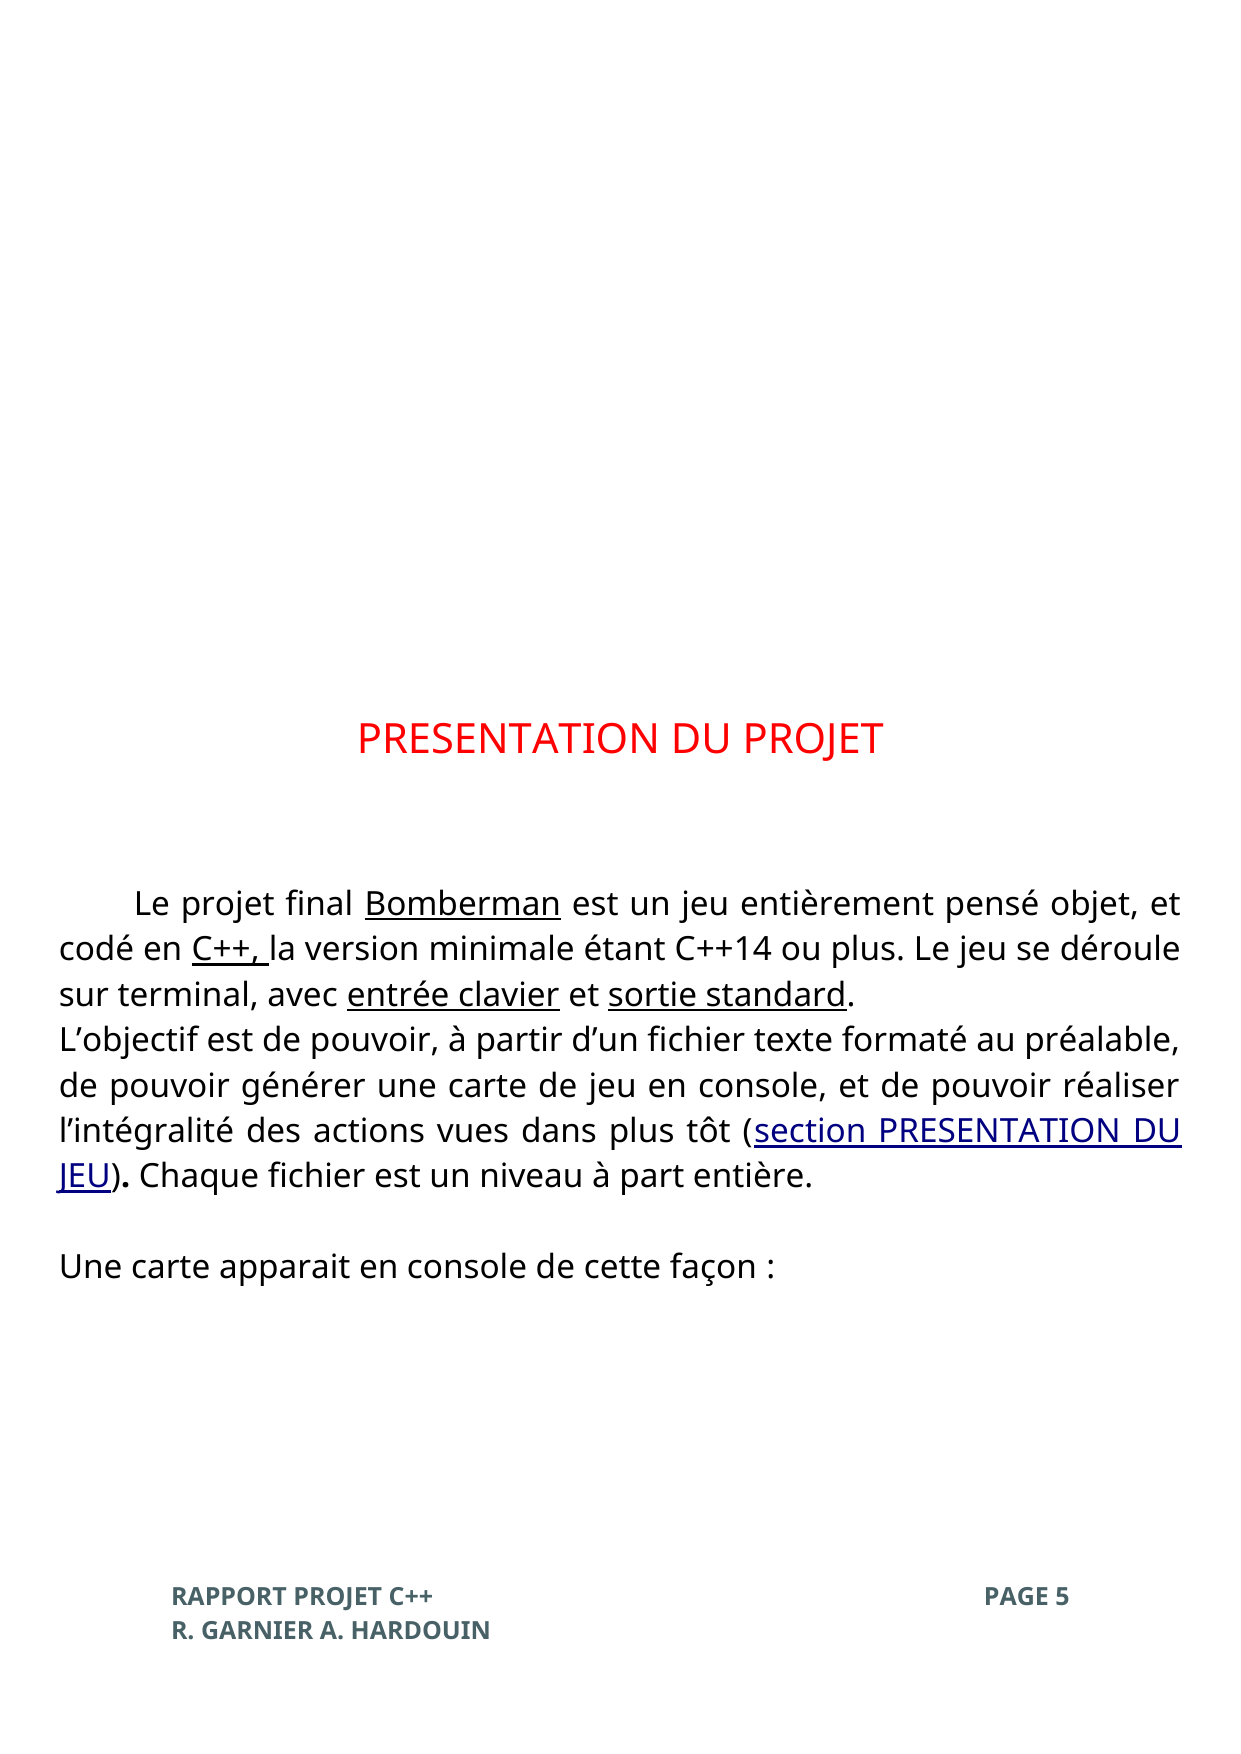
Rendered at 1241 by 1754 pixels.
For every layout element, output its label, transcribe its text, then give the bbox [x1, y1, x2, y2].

text L’objectif est de pouvoir, à partir d’un fichier texte formaté au préalable, de pouvoir générer une carte de jeu en console, et de pouvoir réaliser l’intégralité des actions vues dans plus tôt (section PRESENTATION DU JEU). Chaque fichier est un niveau à part entière. [58, 1016, 1182, 1198]
text Une carte apparait en console de cette façon : [58, 1243, 1182, 1288]
subtitle PRESENTATION DU PROJET [58, 709, 1182, 766]
text Le projet final Bomberman est un jeu entièrement pensé objet, et codé en C++, la version minimale étant C++14 ou plus. Le jeu se déroule sur terminal, avec entrée clavier et sortie standard. [58, 880, 1182, 1016]
